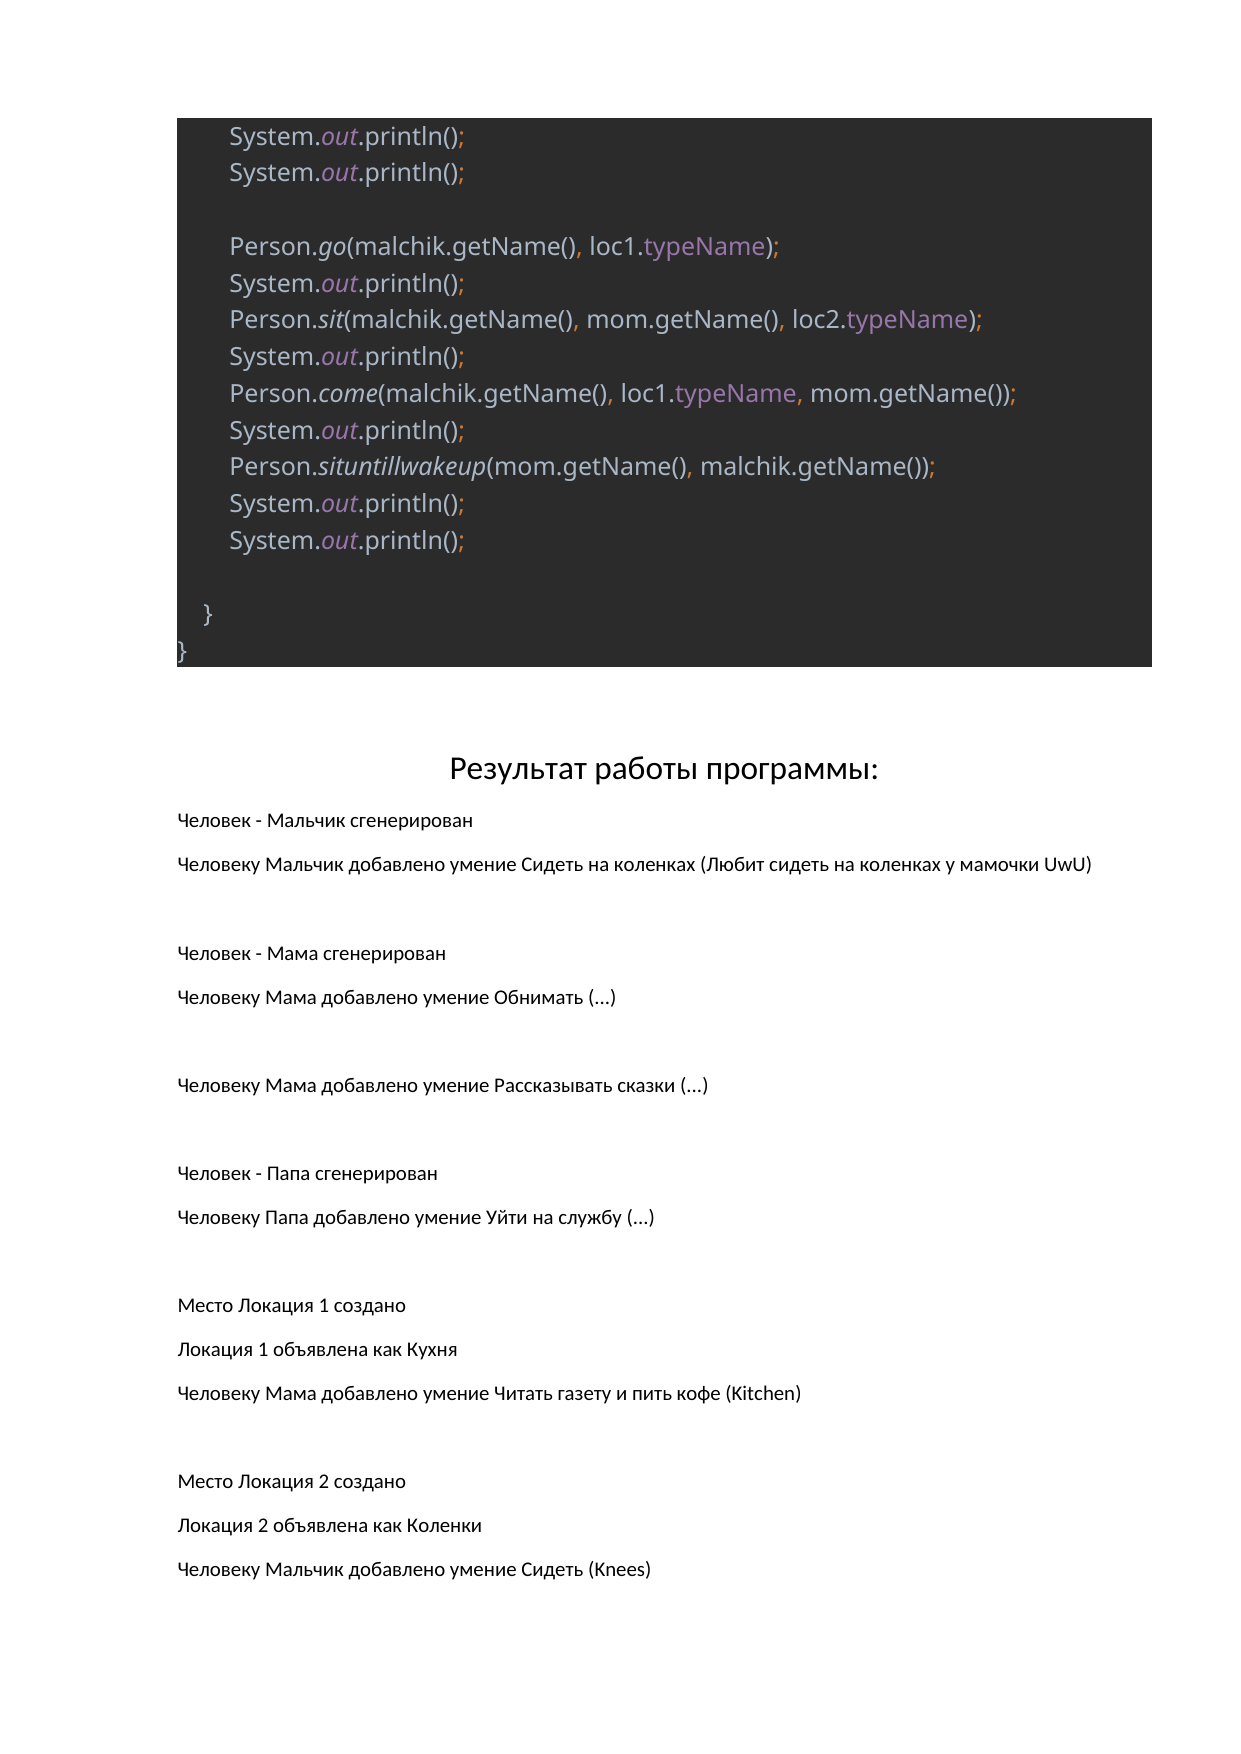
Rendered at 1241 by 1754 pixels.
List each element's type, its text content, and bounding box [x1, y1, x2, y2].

text Человеку Папа добавлено умение Уйти на службу (...) [177, 1204, 1152, 1229]
text Человек - Мальчик сгенерирован [177, 808, 1152, 833]
text Человек - Папа сгенерирован [177, 1160, 1152, 1186]
text Человек - Мама сгенерирован [177, 940, 1152, 965]
text Место Локация 2 создано [177, 1468, 1152, 1494]
text Человеку Мама добавлено умение Рассказывать сказки (...) [177, 1072, 1152, 1097]
text Место Локация 1 создано [177, 1292, 1152, 1318]
text Локация 1 объявлена как Кухня [177, 1336, 1152, 1362]
text Человеку Мама добавлено умение Обнимать (...) [177, 984, 1152, 1009]
text Человеку Мальчик добавлено умение Сидеть (Knees) [177, 1557, 1152, 1582]
text Человеку Мальчик добавлено умение Сидеть на коленках (Любит сидеть на коленках у мамочки UwU) [177, 852, 1152, 877]
text Человеку Мама добавлено умение Читать газету и пить кофе (Kitchen) [177, 1380, 1152, 1406]
text Локация 2 объявлена как Коленки [177, 1513, 1152, 1538]
text Результат работы программы: [177, 747, 1152, 788]
text System.out.println(); System.out.println(); Person.go(malchik.getName(), loc1.typeName); System.out.println(); Person.sit(malchik.getName(), mom.getName(), loc2.typeName); System.out.println(); Person.come(malchik.getName(), loc1.typeName, mom.getName()); System.out.println(); Person.situntillwakeup(mom.getName(), malchik.getName()); System.out.println(); System.out.println(); } } [177, 118, 1152, 667]
